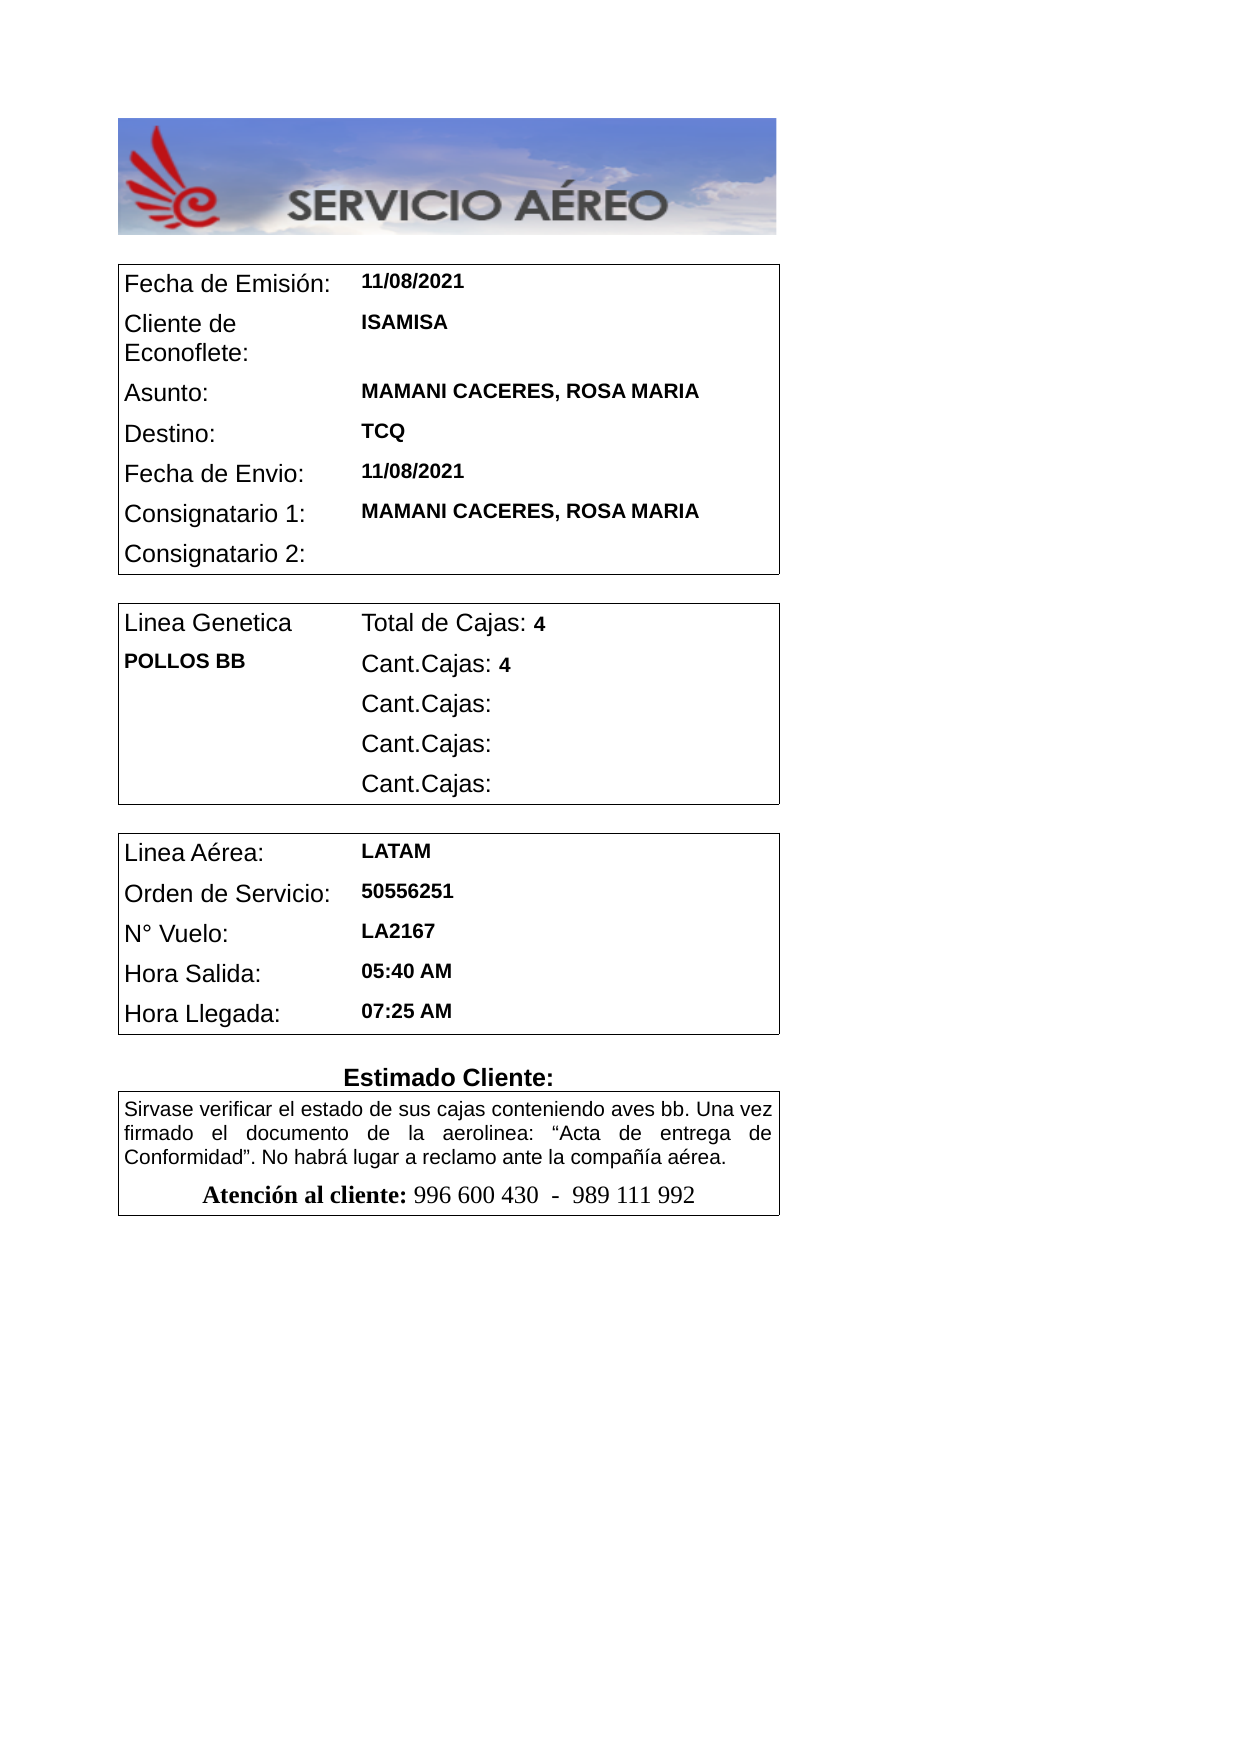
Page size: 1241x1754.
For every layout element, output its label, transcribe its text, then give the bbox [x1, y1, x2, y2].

table_cell LATAM [356, 834, 779, 873]
table_cell 50556251 [356, 873, 779, 913]
table_cell Sirvase verificar el estado de sus cajas conteniendo aves bb. Una vez firmado el documento de la aerolinea: “Acta de entrega de Conformidad”. No habrá lugar a reclamo ante la compañía aérea. [119, 1092, 779, 1175]
table_cell Estimado Cliente: [118, 1035, 779, 1091]
table_cell N° Vuelo: [119, 913, 356, 953]
table_cell Cant.Cajas: 4 [356, 643, 779, 683]
table_cell [356, 805, 779, 833]
table_cell Asunto: [119, 373, 356, 413]
table_cell [356, 534, 779, 574]
table_cell LA2167 [356, 913, 779, 953]
table_cell 07:25 AM [356, 994, 779, 1034]
table_cell 05:40 AM [356, 953, 779, 993]
table_cell Total de Cajas: 4 [356, 604, 779, 643]
table_cell Consignatario 2: [119, 534, 356, 574]
table_cell [119, 723, 356, 763]
table_cell ISAMISA [356, 304, 779, 373]
table_cell Cant.Cajas: [356, 764, 779, 804]
table_header 11/08/2021 [356, 265, 779, 304]
table_cell 11/08/2021 [356, 453, 779, 493]
table_cell [118, 805, 356, 833]
table_cell MAMANI CACERES, ROSA MARIA [356, 493, 779, 533]
table_cell Atención al cliente: 996 600 430 - 989 111 992 [119, 1175, 779, 1215]
table_cell TCQ [356, 413, 779, 453]
picture [118, 118, 777, 235]
table_cell Linea Aérea: [119, 834, 356, 873]
table_cell Hora Llegada: [119, 994, 356, 1034]
table_cell [118, 575, 356, 603]
table_cell Linea Genetica [119, 604, 356, 643]
table_cell [119, 764, 356, 804]
table_cell [119, 683, 356, 723]
table_cell POLLOS BB [119, 643, 356, 683]
table_cell Fecha de Envio: [119, 453, 356, 493]
table_cell Cant.Cajas: [356, 723, 779, 763]
table_cell Cliente de Econoflete: [119, 304, 356, 373]
table_cell Hora Salida: [119, 953, 356, 993]
table_header Fecha de Emisión: [119, 265, 356, 304]
table_cell [356, 575, 779, 603]
table_cell Consignatario 1: [119, 493, 356, 533]
table_cell Orden de Servicio: [119, 873, 356, 913]
table_cell Destino: [119, 413, 356, 453]
table_cell MAMANI CACERES, ROSA MARIA [356, 373, 779, 413]
table_cell Cant.Cajas: [356, 683, 779, 723]
